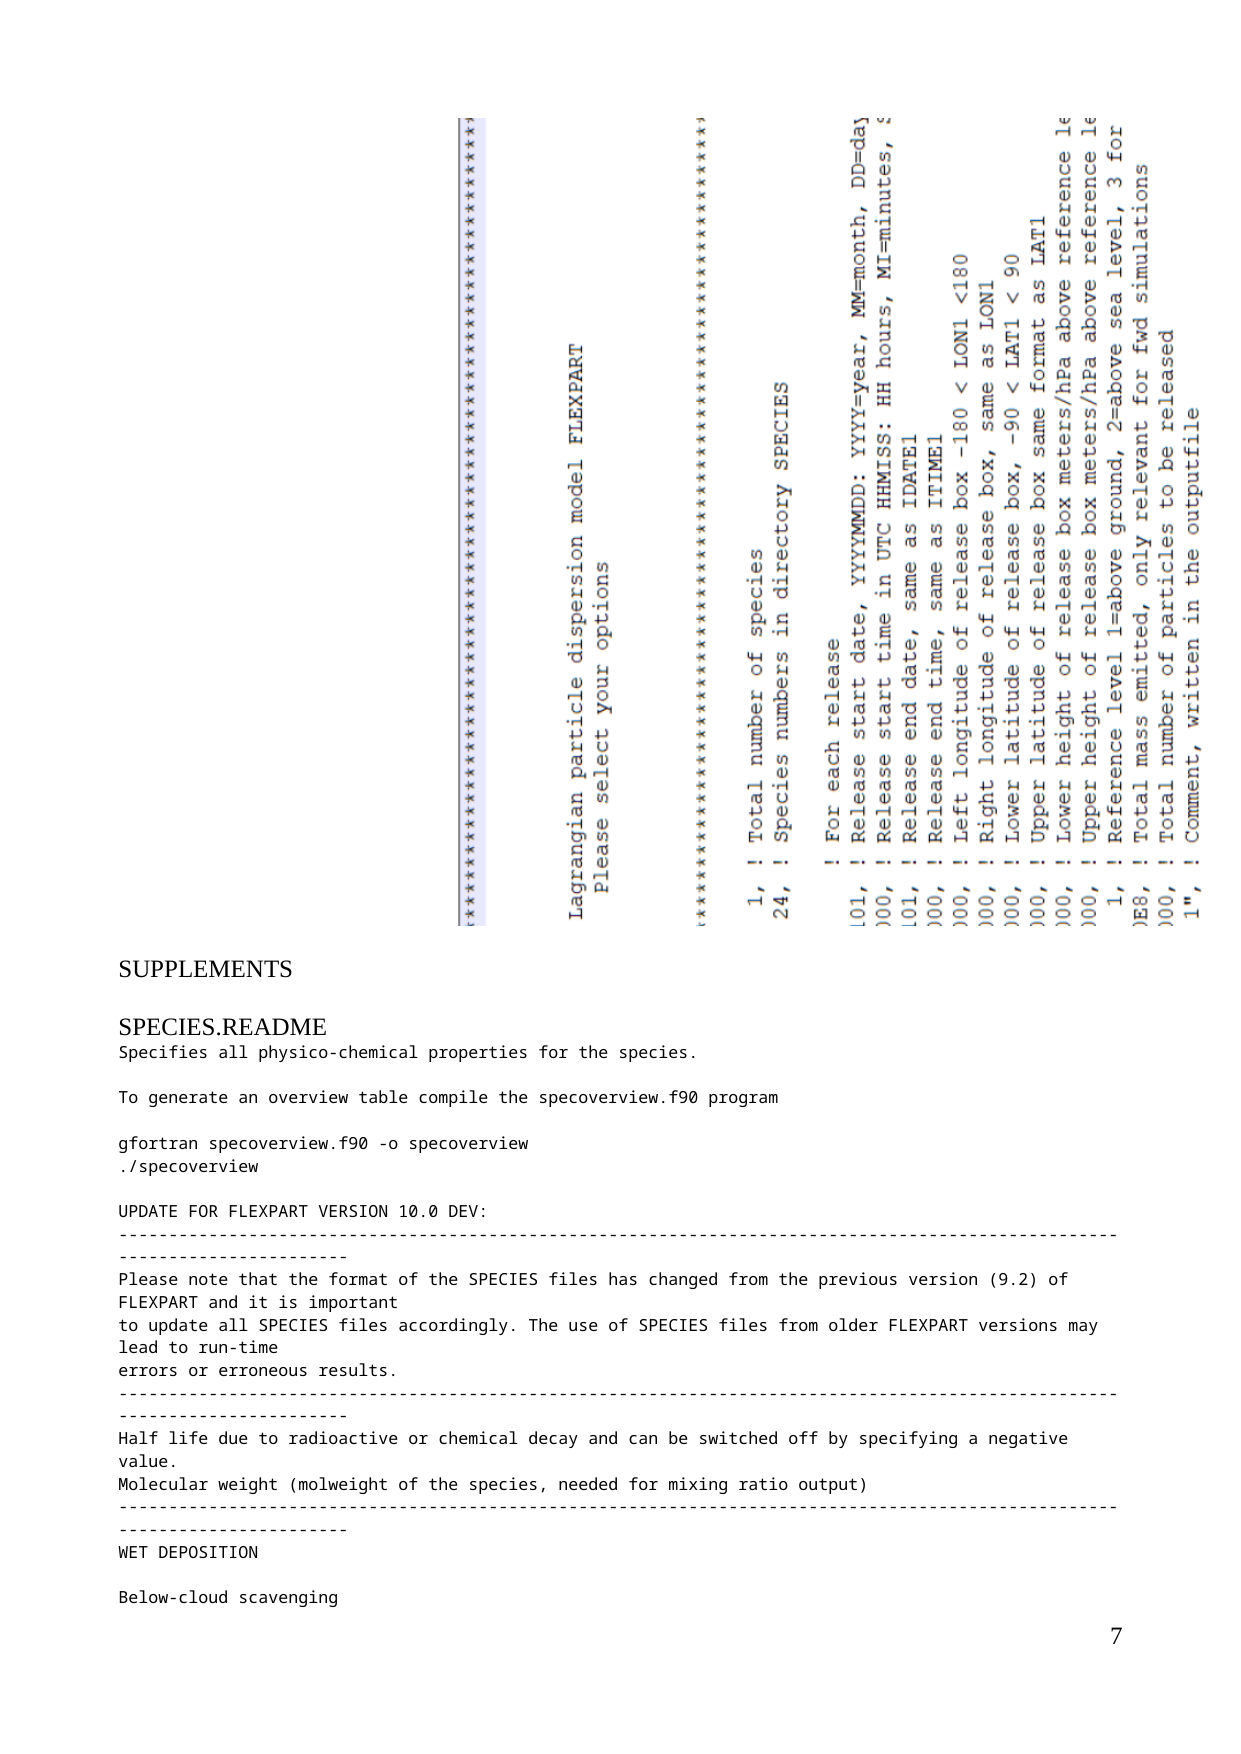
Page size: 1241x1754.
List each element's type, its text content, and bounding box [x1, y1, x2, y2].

text Please note that the format of the SPECIES files has changed from the previous version (9.2) of FLEXPART and it is important [118, 1268, 1122, 1313]
text errors or erroneous results. [118, 1359, 1122, 1381]
text Specifies all physico-chemical properties for the species. [118, 1041, 1122, 1063]
text SPECIES.README [118, 1012, 1122, 1041]
text WET DEPOSITION [118, 1540, 1122, 1563]
text Molecular weight (molweight of the species, needed for mixing ratio output) [118, 1472, 1122, 1495]
text --------------------------------------------------------------------------------------------------------------------------- [118, 1381, 1122, 1427]
text SUPPLEMENTS [118, 954, 1122, 983]
text Below-cloud scavenging [118, 1586, 1122, 1608]
text --------------------------------------------------------------------------------------------------------------------------- [118, 1222, 1122, 1268]
text to update all SPECIES files accordingly. The use of SPECIES files from older FLEXPART versions may lead to run-time [118, 1313, 1122, 1359]
text To generate an overview table compile the specoverview.f90 program [118, 1086, 1122, 1109]
text --------------------------------------------------------------------------------------------------------------------------- [118, 1495, 1122, 1540]
text gfortran specoverview.f90 -o specoverview [118, 1132, 1122, 1154]
text UPDATE FOR FLEXPART VERSION 10.0 DEV: [118, 1200, 1122, 1222]
text ./specoverview [118, 1154, 1122, 1177]
text Half life due to radioactive or chemical decay and can be switched off by specifying a negative value. [118, 1427, 1122, 1472]
